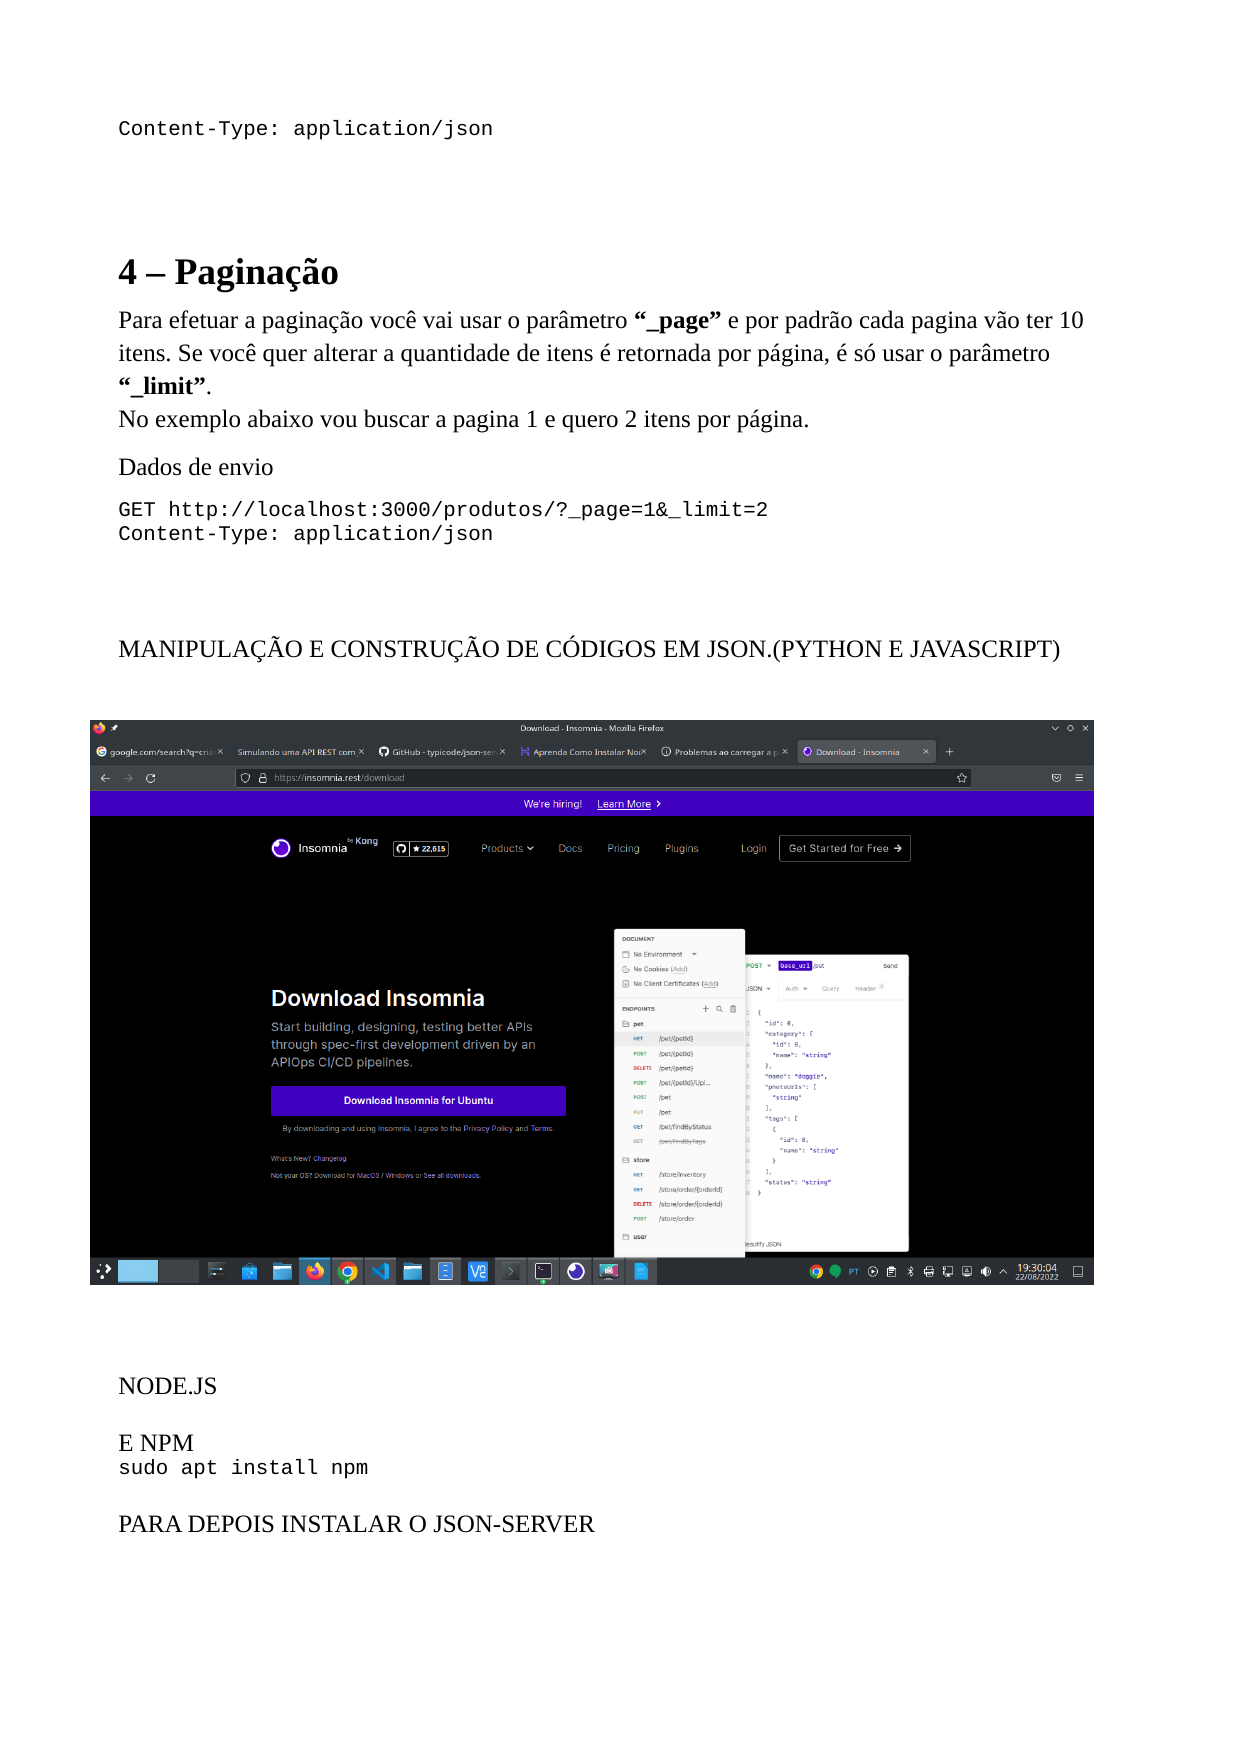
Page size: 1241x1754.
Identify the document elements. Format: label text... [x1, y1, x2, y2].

text MANIPULAÇÃO E CONSTRUÇÃO DE CÓDIGOS EM JSON.(PYTHON E JAVASCRIPT) [118, 634, 1122, 662]
text Dados de envio [118, 452, 1122, 481]
text NODE.JS [118, 1371, 1122, 1400]
text Para efetuar a paginação você vai usar o parâmetro “_page” e por padrão cada pagina vão ter 10 itens. Se você quer alterar a quantidade de itens é retornada por página, é só usar o parâmetro “_limit”. No exemplo abaixo vou buscar a pagina 1 e quero 2 itens por página. [118, 305, 1122, 433]
text Content-Type: application/json [118, 523, 1122, 547]
text GET http://localhost:3000/produtos/?_page=1&_limit=2 [118, 499, 1122, 523]
text PARA DEPOIS INSTALAR O JSON-SERVER [118, 1509, 1122, 1538]
text sudo apt install npm [118, 1457, 1122, 1481]
subtitle 4 – Paginação [118, 249, 1122, 293]
picture [90, 720, 1094, 1285]
text E NPM [118, 1428, 1122, 1457]
text Content-Type: application/json [118, 118, 1122, 142]
